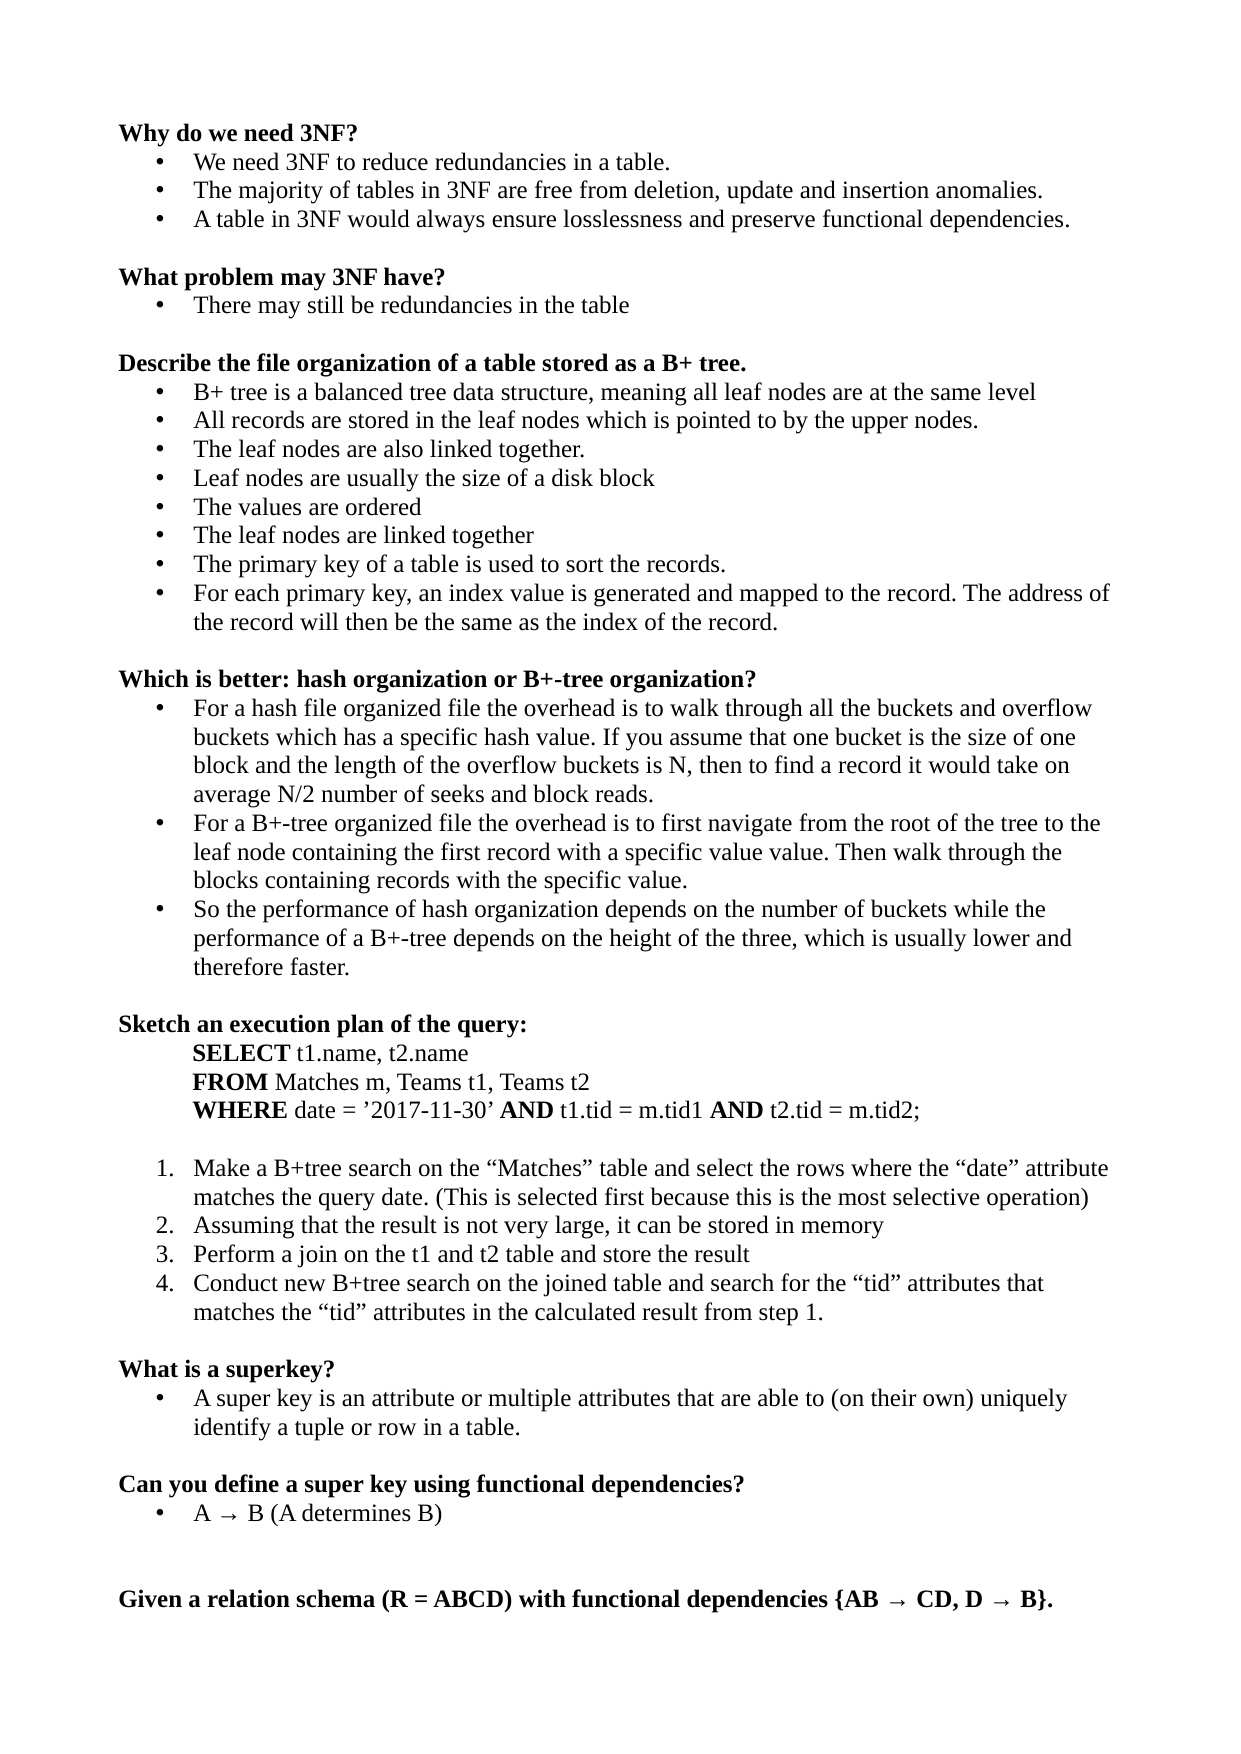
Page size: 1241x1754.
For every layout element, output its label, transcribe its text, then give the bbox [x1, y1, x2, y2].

list There may still be redundancies in the table [156, 291, 1122, 319]
list B+ tree is a balanced tree data structure, meaning all leaf nodes are at the same level [156, 377, 1122, 406]
list The primary key of a table is used to sort the records. [156, 549, 1122, 578]
list All records are stored in the leaf nodes which is pointed to by the upper nodes. [156, 406, 1122, 434]
list For a hash file organized file the overhead is to walk through all the buckets and overflow buckets which has a specific hash value. If you assume that one bucket is the size of one block and the length of the overflow buckets is N, then to find a record it would take on average N/2 number of seeks and block reads. [156, 693, 1122, 808]
list The majority of tables in 3NF are free from deletion, update and insertion anomalies. [156, 176, 1122, 204]
text What problem may 3NF have? [118, 262, 1122, 291]
list A → B (A determines B) [156, 1498, 1122, 1527]
text Which is better: hash organization or B+-tree organization? [118, 664, 1122, 693]
list A table in 3NF would always ensure losslessness and preserve functional dependencies. [156, 204, 1122, 233]
text Can you define a super key using functional dependencies? [118, 1469, 1122, 1498]
list Leaf nodes are usually the size of a disk block [156, 463, 1122, 492]
text SELECT t1.name, t2.name [192, 1038, 1122, 1067]
text Describe the file organization of a table stored as a B+ tree. [118, 348, 1122, 377]
list Perform a join on the t1 and t2 table and store the result [156, 1239, 1122, 1268]
list So the performance of hash organization depends on the number of buckets while the performance of a B+-tree depends on the height of the three, which is usually lower and therefore faster. [156, 894, 1122, 981]
text FROM Matches m, Teams t1, Teams t2 [192, 1067, 1122, 1096]
list Assuming that the result is not very large, it can be stored in memory [156, 1211, 1122, 1239]
list The leaf nodes are also linked together. [156, 434, 1122, 463]
list For a B+-tree organized file the overhead is to first navigate from the root of the tree to the leaf node containing the first record with a specific value value. Then walk through the blocks containing records with the specific value. [156, 808, 1122, 894]
list We need 3NF to reduce redundancies in a table. [156, 147, 1122, 176]
list Make a B+tree search on the “Matches” table and select the rows where the “date” attribute matches the query date. (This is selected first because this is the most selective operation) [156, 1153, 1122, 1211]
list For each primary key, an index value is generated and mapped to the record. The address of the record will then be the same as the index of the record. [156, 578, 1122, 636]
text Why do we need 3NF? [118, 118, 1122, 147]
list The leaf nodes are linked together [156, 521, 1122, 549]
list The values are ordered [156, 492, 1122, 521]
text Sketch an execution plan of the query: [118, 1009, 1122, 1038]
text Given a relation schema (R = ABCD) with functional dependencies {AB → CD, D → B}. [118, 1584, 1122, 1613]
text WHERE date = ’2017-11-30’ AND t1.tid = m.tid1 AND t2.tid = m.tid2; [192, 1096, 1122, 1124]
list A super key is an attribute or multiple attributes that are able to (on their own) uniquely identify a tuple or row in a table. [156, 1383, 1122, 1441]
text What is a superkey? [118, 1354, 1122, 1383]
list Conduct new B+tree search on the joined table and search for the “tid” attributes that matches the “tid” attributes in the calculated result from step 1. [156, 1268, 1122, 1326]
